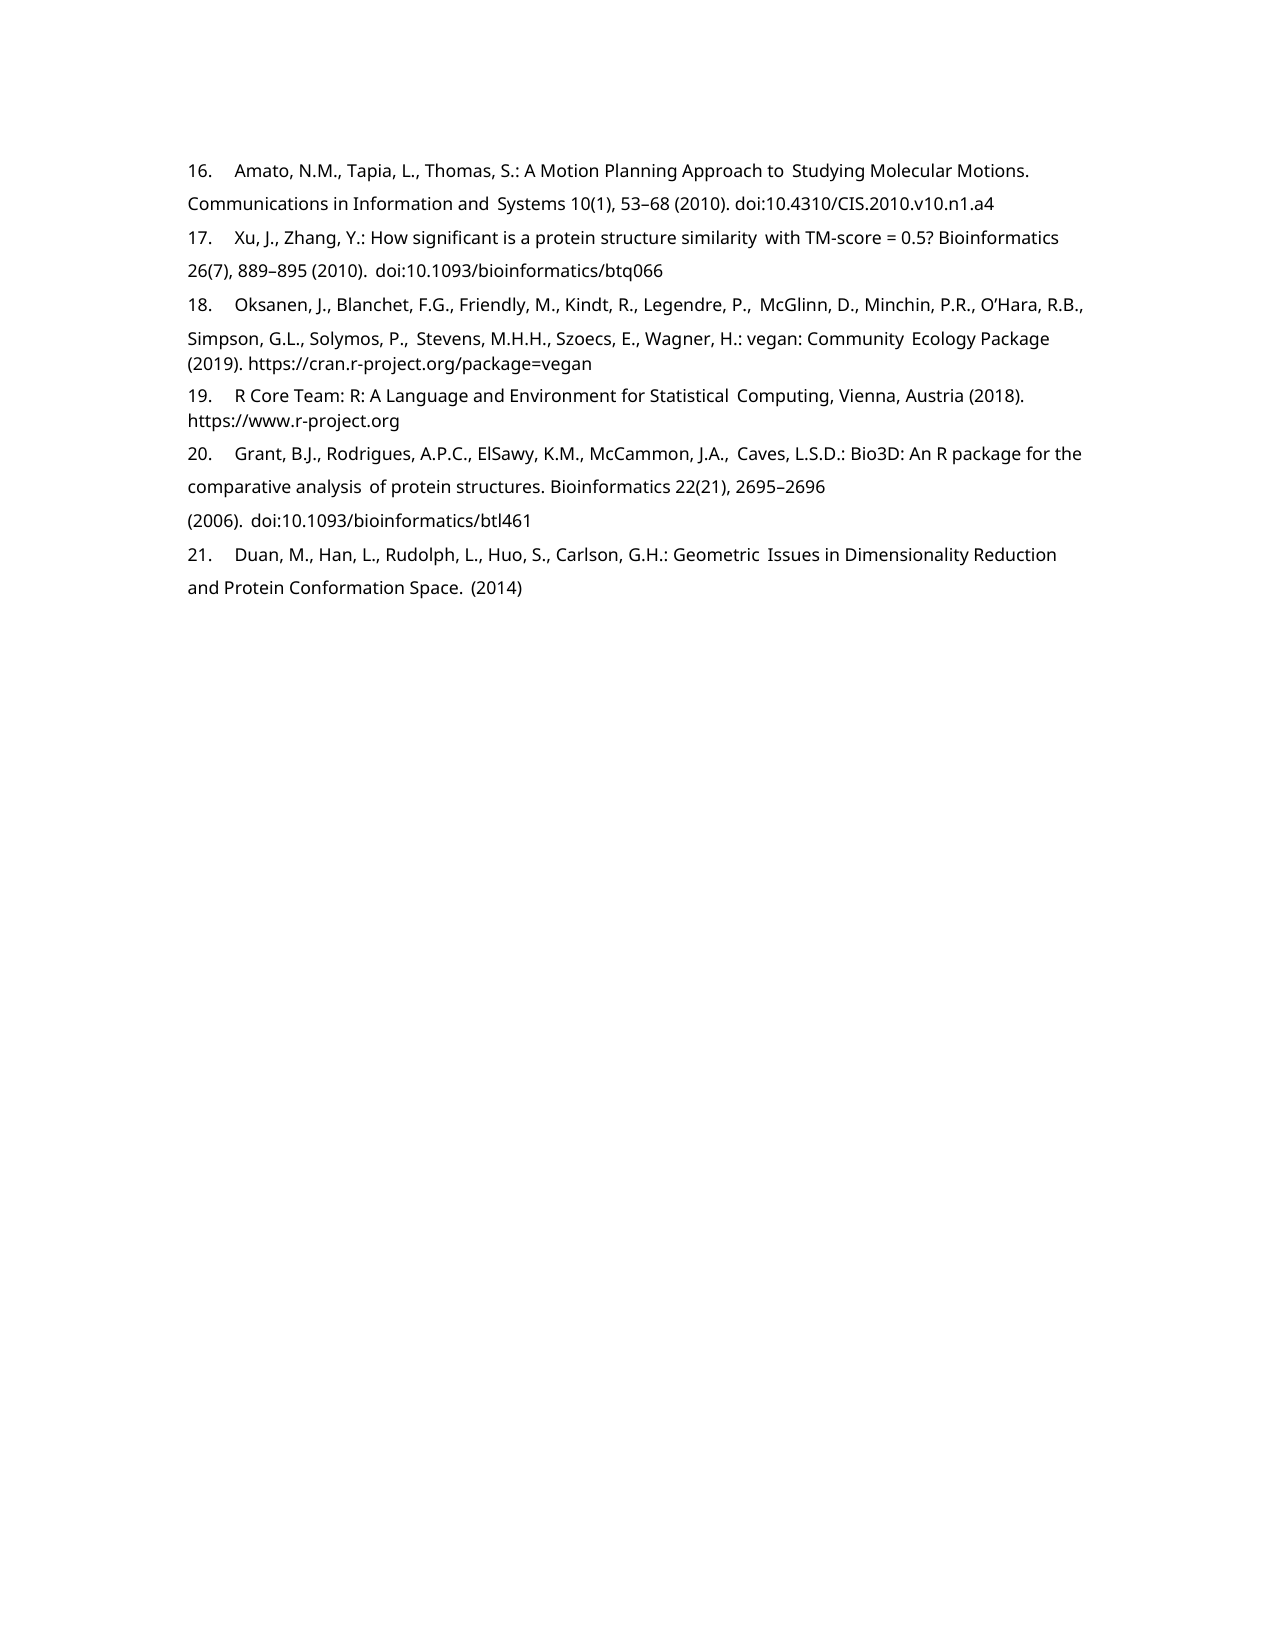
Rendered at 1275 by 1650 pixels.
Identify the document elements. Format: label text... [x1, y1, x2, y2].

text 21. Duan, M., Han, L., Rudolph, L., Huo, S., Carlson, G.H.: Geometric Issues in Dimensionality Reduction and Protein Conformation Space. (2014) [187, 534, 1087, 601]
text 18. Oksanen, J., Blanchet, F.G., Friendly, M., Kindt, R., Legendre, P., McGlinn, D., Minchin, P.R., O’Hara, R.B., Simpson, G.L., Solymos, P., Stevens, M.H.H., Szoecs, E., Wagner, H.: vegan: Community Ecology Package (2019). https://cran.r-project.org/package=vegan [187, 284, 1087, 375]
text 17. Xu, J., Zhang, Y.: How significant is a protein structure similarity with TM-score = 0.5? Bioinformatics 26(7), 889–895 (2010). doi:10.1093/bioinformatics/btq066 [187, 217, 1087, 284]
text 16. Amato, N.M., Tapia, L., Thomas, S.: A Motion Planning Approach to Studying Molecular Motions. Communications in Information and Systems 10(1), 53–68 (2010). doi:10.4310/CIS.2010.v10.n1.a4 [187, 150, 1087, 217]
text 19. R Core Team: R: A Language and Environment for Statistical Computing, Vienna, Austria (2018). https://www.r-project.org [187, 375, 1087, 433]
text 20. Grant, B.J., Rodrigues, A.P.C., ElSawy, K.M., McCammon, J.A., Caves, L.S.D.: Bio3D: An R package for the comparative analysis of protein structures. Bioinformatics 22(21), 2695–2696 (2006). doi:10.1093/bioinformatics/btl461 [187, 433, 1087, 534]
